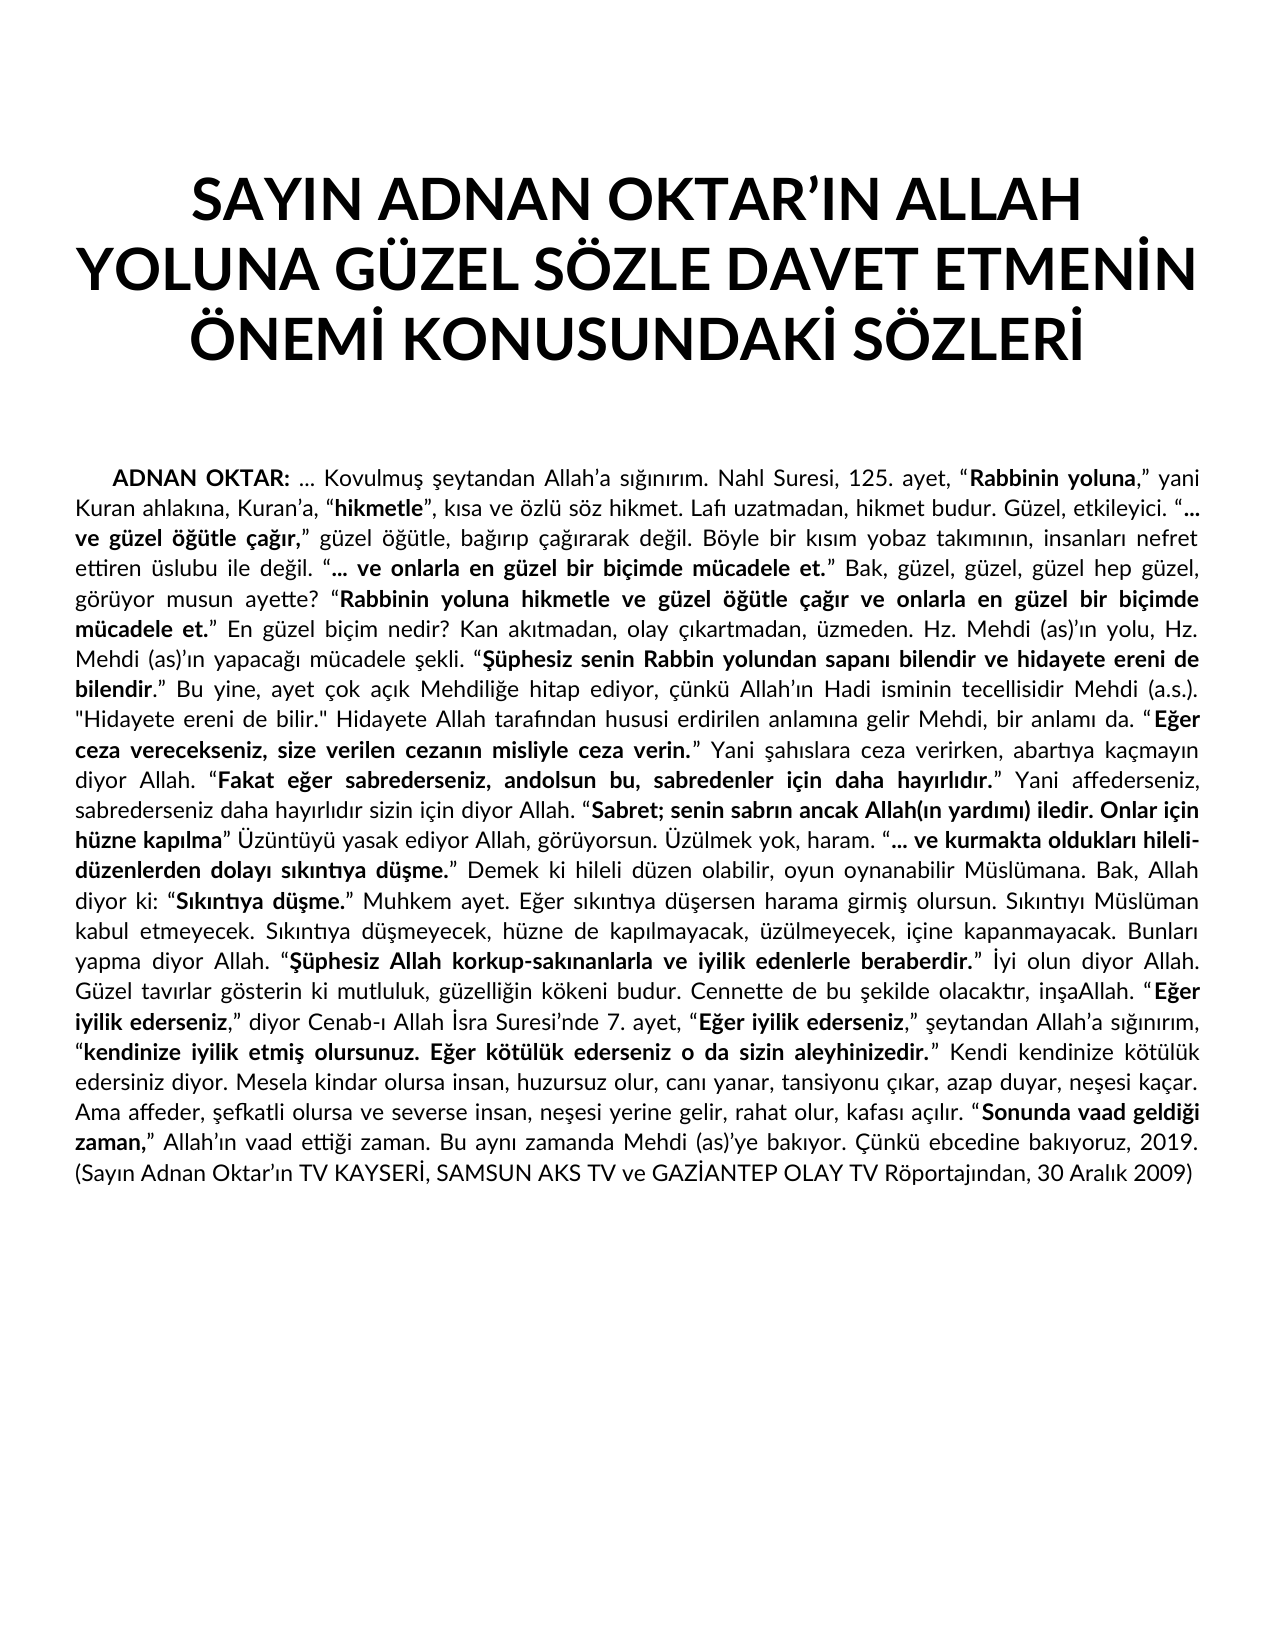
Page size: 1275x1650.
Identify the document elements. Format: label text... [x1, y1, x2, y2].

subtitle SAYIN ADNAN OKTAR’IN ALLAH YOLUNA GÜZEL SÖZLE DAVET ETMENİN ÖNEMİ KONUSUNDAKİ SÖZLERİ [75, 162, 1200, 372]
text ADNAN OKTAR: ... Kovulmuş şeytandan Allah’a sığınırım. Nahl Suresi, 125. ayet, “Rabbinin yoluna,” yani Kuran ahlakına, Kuran’a, “hikmetle”, kısa ve özlü söz hikmet. Lafı uzatmadan, hikmet budur. Güzel, etkileyici. “... ve güzel öğütle çağır,” güzel öğütle, bağırıp çağırarak değil. Böyle bir kısım yobaz takımının, insanları nefret ettiren üslubu ile değil. “... ve onlarla en güzel bir biçimde mücadele et.” Bak, güzel, güzel, güzel hep güzel, görüyor musun ayette? “Rabbinin yoluna hikmetle ve güzel öğütle çağır ve onlarla en güzel bir biçimde mücadele et.” En güzel biçim nedir? Kan akıtmadan, olay çıkartmadan, üzmeden. Hz. Mehdi (as)’ın yolu, Hz. Mehdi (as)’ın yapacağı mücadele şekli. “Şüphesiz senin Rabbin yolundan sapanı bilendir ve hidayete ereni de bilendir.” Bu yine, ayet çok açık Mehdiliğe hitap ediyor, çünkü Allah’ın Hadi isminin tecellisidir Mehdi (a.s.). "Hidayete ereni de bilir." Hidayete Allah tarafından hususi erdirilen anlamına gelir Mehdi, bir anlamı da. “Eğer ceza verecekseniz, size verilen cezanın misliyle ceza verin.” Yani şahıslara ceza verirken, abartıya kaçmayın diyor Allah. “Fakat eğer sabrederseniz, andolsun bu, sabredenler için daha hayırlıdır.” Yani affederseniz, sabrederseniz daha hayırlıdır sizin için diyor Allah. “Sabret; senin sabrın ancak Allah(ın yardımı) iledir. Onlar için hüzne kapılma” Üzüntüyü yasak ediyor Allah, görüyorsun. Üzülmek yok, haram. “... ve kurmakta oldukları hileli-düzenlerden dolayı sıkıntıya düşme.” Demek ki hileli düzen olabilir, oyun oynanabilir Müslümana. Bak, Allah diyor ki: “Sıkıntıya düşme.” Muhkem ayet. Eğer sıkıntıya düşersen harama girmiş olursun. Sıkıntıyı Müslüman kabul etmeyecek. Sıkıntıya düşmeyecek, hüzne de kapılmayacak, üzülmeyecek, içine kapanmayacak. Bunları yapma diyor Allah. “Şüphesiz Allah korkup-sakınanlarla ve iyilik edenlerle beraberdir.” İyi olun diyor Allah. Güzel tavırlar gösterin ki mutluluk, güzelliğin kökeni budur. Cennette de bu şekilde olacaktır, inşaAllah. “Eğer iyilik ederseniz,” diyor Cenab-ı Allah İsra Suresi’nde 7. ayet, “Eğer iyilik ederseniz,” şeytandan Allah’a sığınırım, “kendinize iyilik etmiş olursunuz. Eğer kötülük ederseniz o da sizin aleyhinizedir.” Kendi kendinize kötülük edersiniz diyor. Mesela kindar olursa insan, huzursuz olur, canı yanar, tansiyonu çıkar, azap duyar, neşesi kaçar. Ama affeder, şefkatli olursa ve severse insan, neşesi yerine gelir, rahat olur, kafası açılır. “Sonunda vaad geldiği zaman,” Allah’ın vaad ettiği zaman. Bu aynı zamanda Mehdi (as)’ye bakıyor. Çünkü ebcedine bakıyoruz, 2019. (Sayın Adnan Oktar’ın TV KAYSERİ, SAMSUN AKS TV ve GAZİANTEP OLAY TV Röportajından, 30 Aralık 2009) [75, 463, 1200, 1186]
